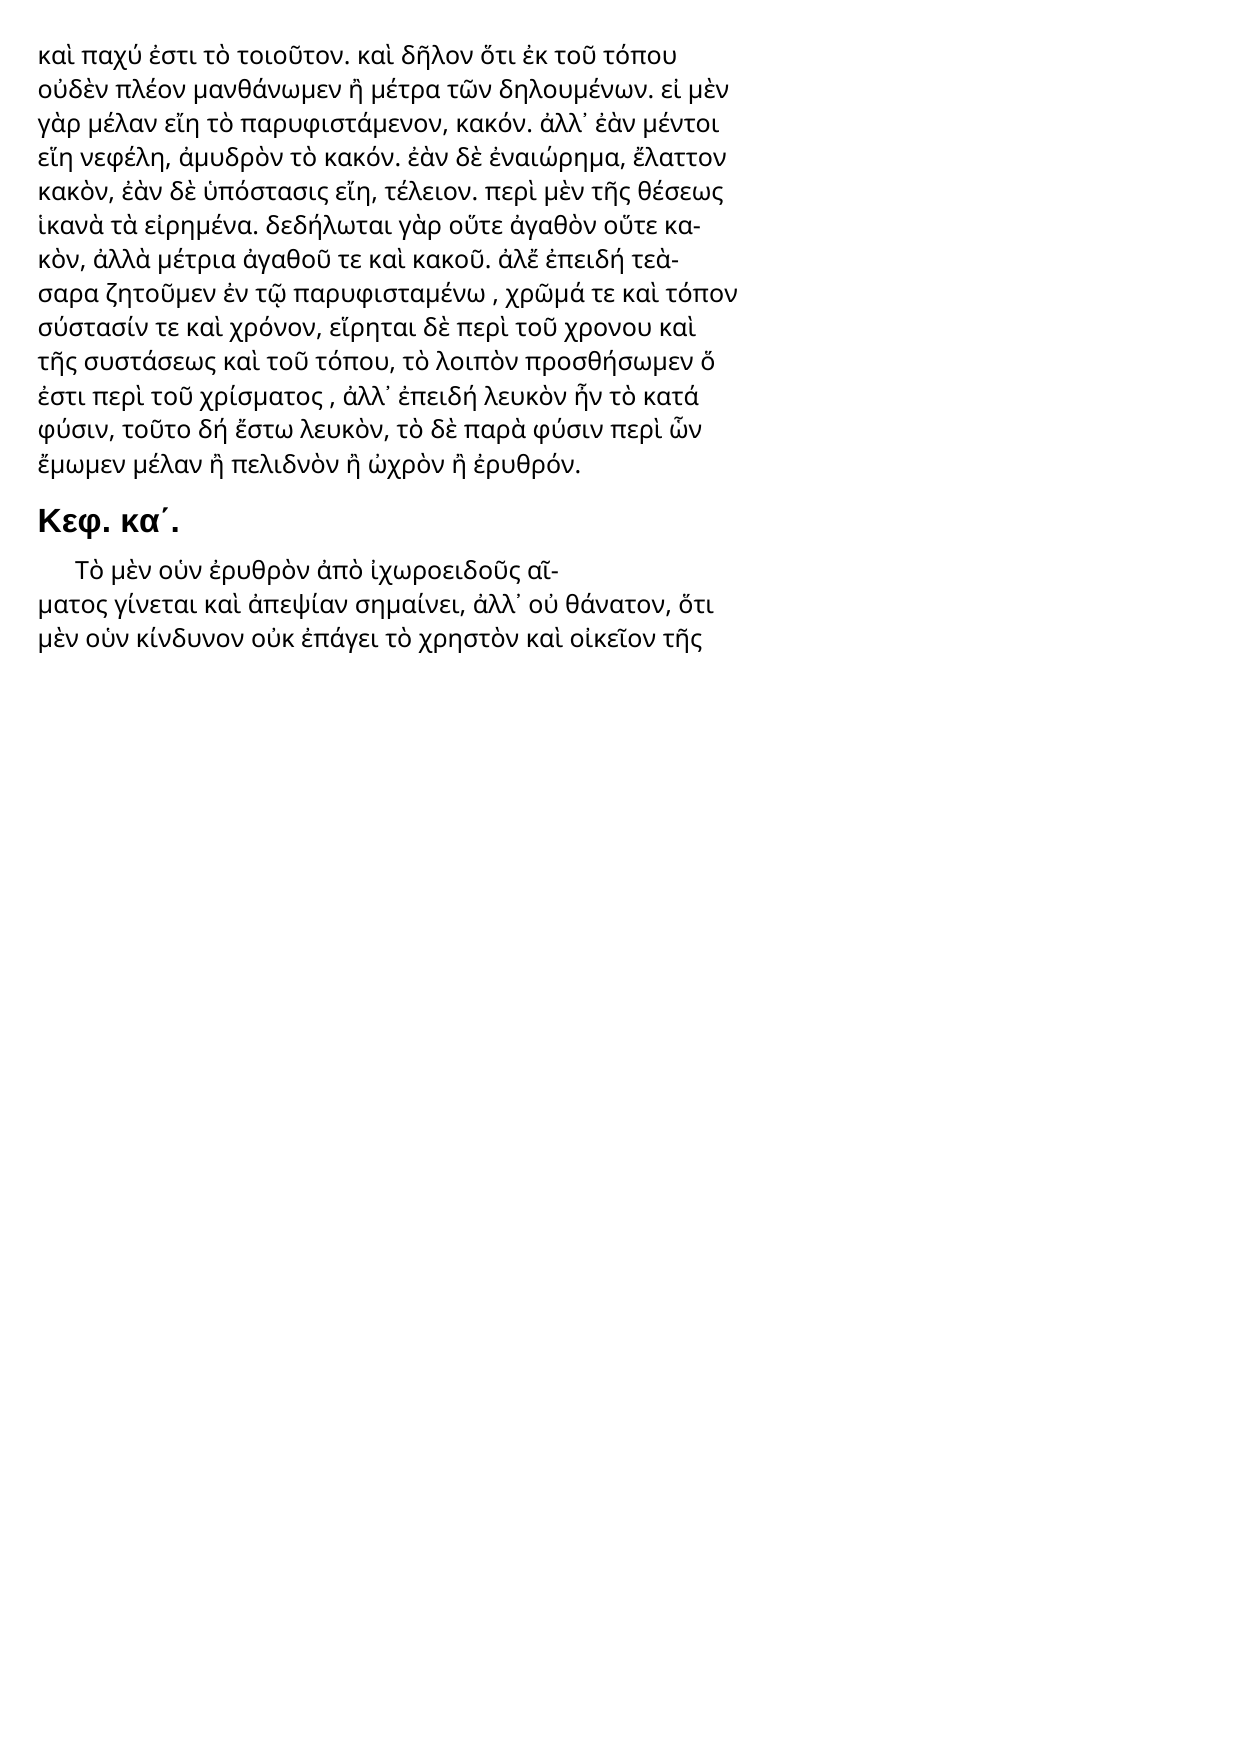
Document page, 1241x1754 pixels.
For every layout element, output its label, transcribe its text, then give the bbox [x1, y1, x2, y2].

subtitle Κεφ. κα΄. [37, 501, 1203, 540]
text Τὸ μὲν οὑν ἐρυθρὸν ἀπὸ ἰχωροειδοῦς αῖ- ματος γίνεται καὶ ἀπεψίαν σημαίνει, ἀλλ᾽ οὐ θάνατον, ὅτι μὲν οὑν κίνδυνον οὐκ ἐπάγει τὸ χρηστὸν καὶ οἰκεῖον τῆς [37, 552, 1203, 654]
text καὶ παχύ ἐστι τὸ τοιοῦτον. καὶ δῆλον ὅτι ἐκ τοῦ τόπου οὐδὲν πλέον μανθάνωμεν ἢ μέτρα τῶν δηλουμένων. εἰ μὲν γὰρ μέλαν εἴη τὸ παρυφιστάμενον, κακόν. ἀλλ᾽ ἐὰν μέντοι εἵη νεφέλη, ἀμυδρὸν τὸ κακόν. ἐὰν δὲ ἐναιώρημα, ἔλαττον κακὸν, ἐὰν δὲ ὑπόστασις εἴη, τέλειον. περὶ μὲν τῆς θέσεως ἱκανὰ τὰ εἰρημένα. δεδήλωται γὰρ οὕτε ἀγαθὸν οὕτε κα- κὸν, ἀλλὰ μέτρια ἀγαθοῦ τε καὶ κακοῦ. ἀλἔ ἐπειδή τεὰ- σαρα ζητοῦμεν ἐν τῷ παρυφισταμένω , χρῶμά τε καὶ τόπον σύστασίν τε καὶ χρόνον, εἵρηται δὲ περὶ τοῦ χρονου καὶ τῆς συστάσεως καὶ τοῦ τόπου, τὸ λοιπὸν προσθήσωμεν ὅ ἐστι περὶ τοῦ χρίσματος , ἀλλ᾽ ἐπειδή λευκὸν ἦν τὸ κατά φύσιν, τοῦτο δή ἔστω λευκὸν, τὸ δὲ παρὰ φύσιν περὶ ὧν ἔμωμεν μέλαν ἢ πελιδνὸν ἢ ὠχρὸν ἢ ἐρυθρόν. [37, 37, 1203, 480]
